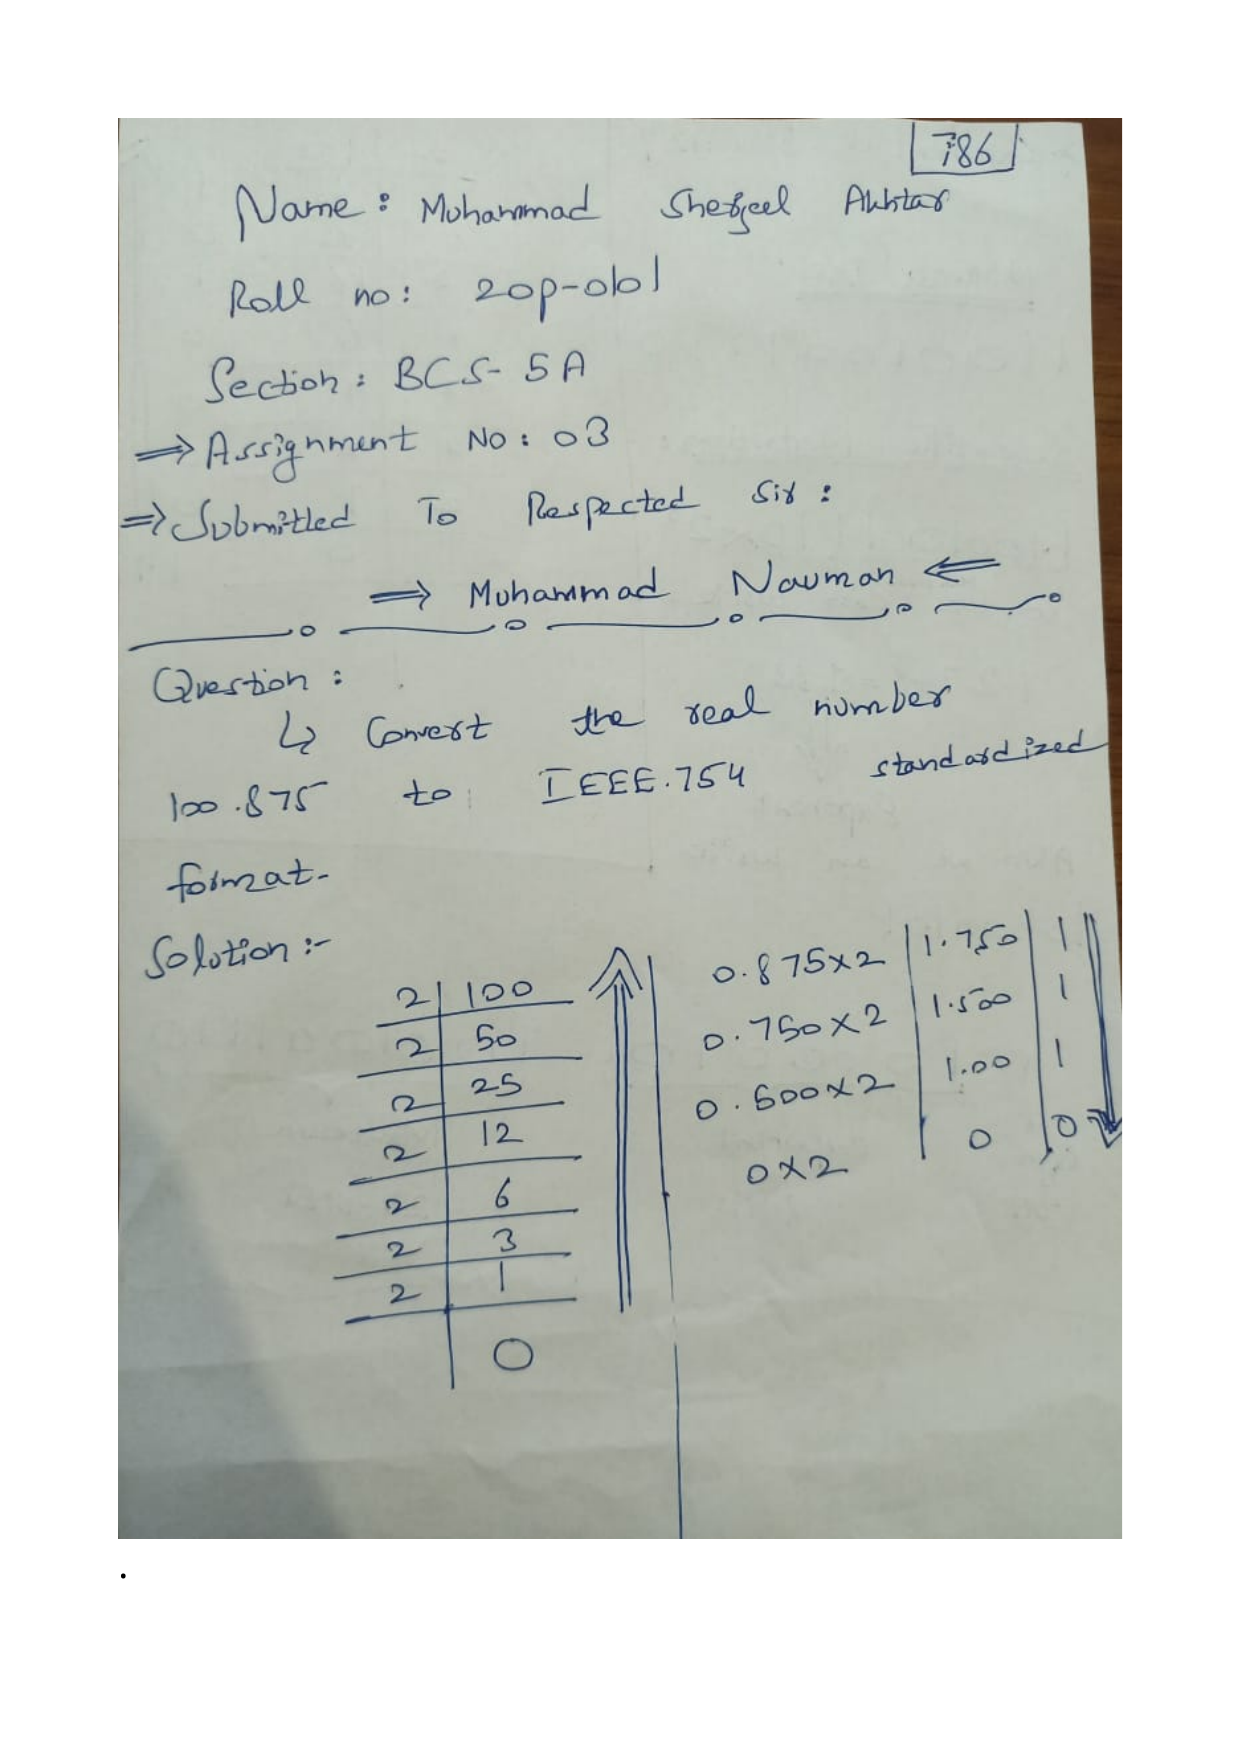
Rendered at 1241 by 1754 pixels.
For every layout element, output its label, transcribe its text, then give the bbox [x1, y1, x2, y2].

text . [118, 1539, 1122, 1590]
picture [118, 118, 1123, 1539]
